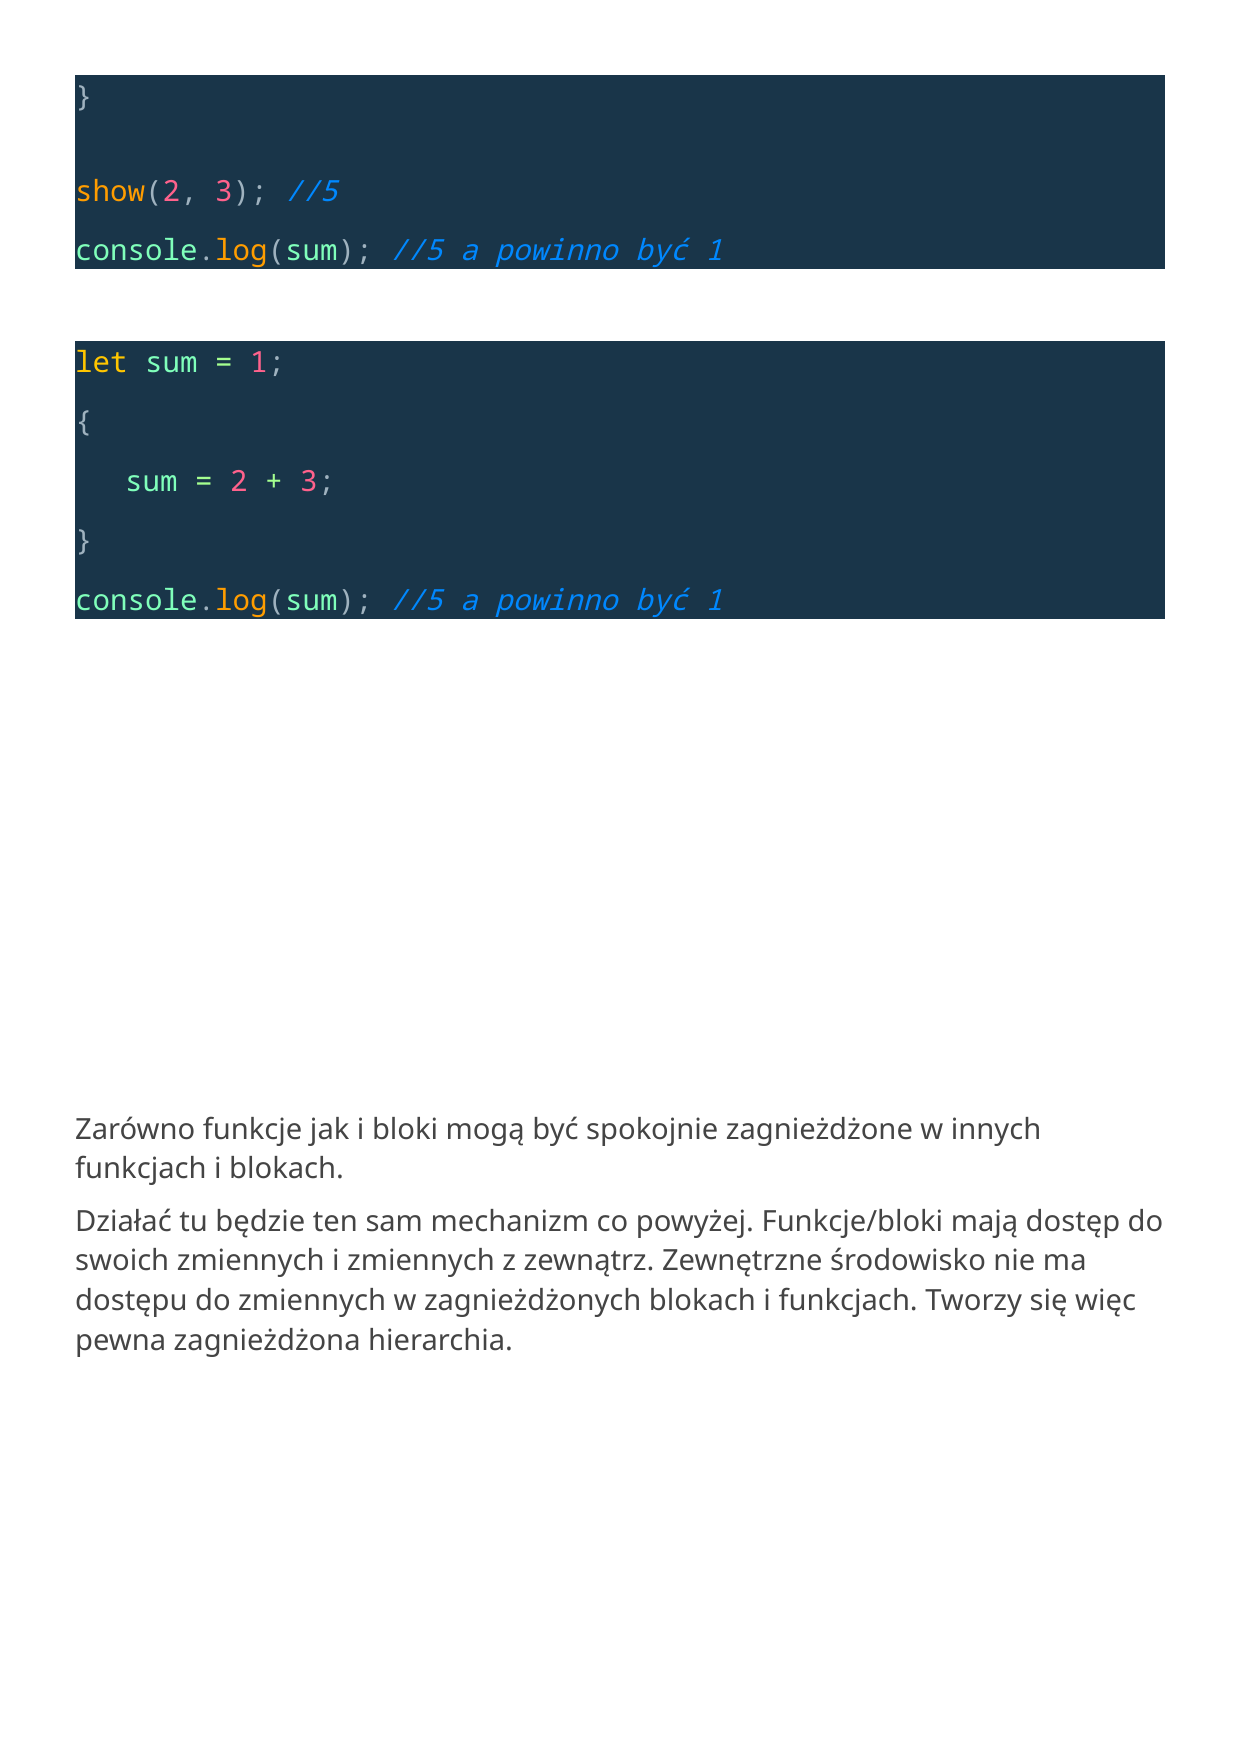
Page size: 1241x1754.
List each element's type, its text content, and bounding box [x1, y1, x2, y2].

text show(2, 3); //5 [75, 170, 1165, 209]
text let sum = 1; [75, 341, 1165, 381]
text console.log(sum); //5 a powinno być 1 [75, 229, 1165, 269]
text console.log(sum); //5 a powinno być 1 [75, 579, 1165, 619]
text sum = 2 + 3; [75, 460, 1165, 500]
text } [75, 519, 1165, 559]
text { [75, 401, 1165, 440]
text } [75, 75, 1165, 115]
text Zarówno funkcje jak i bloki mogą być spokojnie zagnieżdżone w innych funkcjach i blokach. [75, 1108, 1165, 1187]
text Działać tu będzie ten sam mechanizm co powyżej. Funkcje/bloki mają dostęp do swoich zmiennych i zmiennych z zewnątrz. Zewnętrzne środowisko nie ma dostępu do zmiennych w zagnieżdżonych blokach i funkcjach. Tworzy się więc pewna zagnieżdżona hierarchia. [75, 1200, 1165, 1359]
